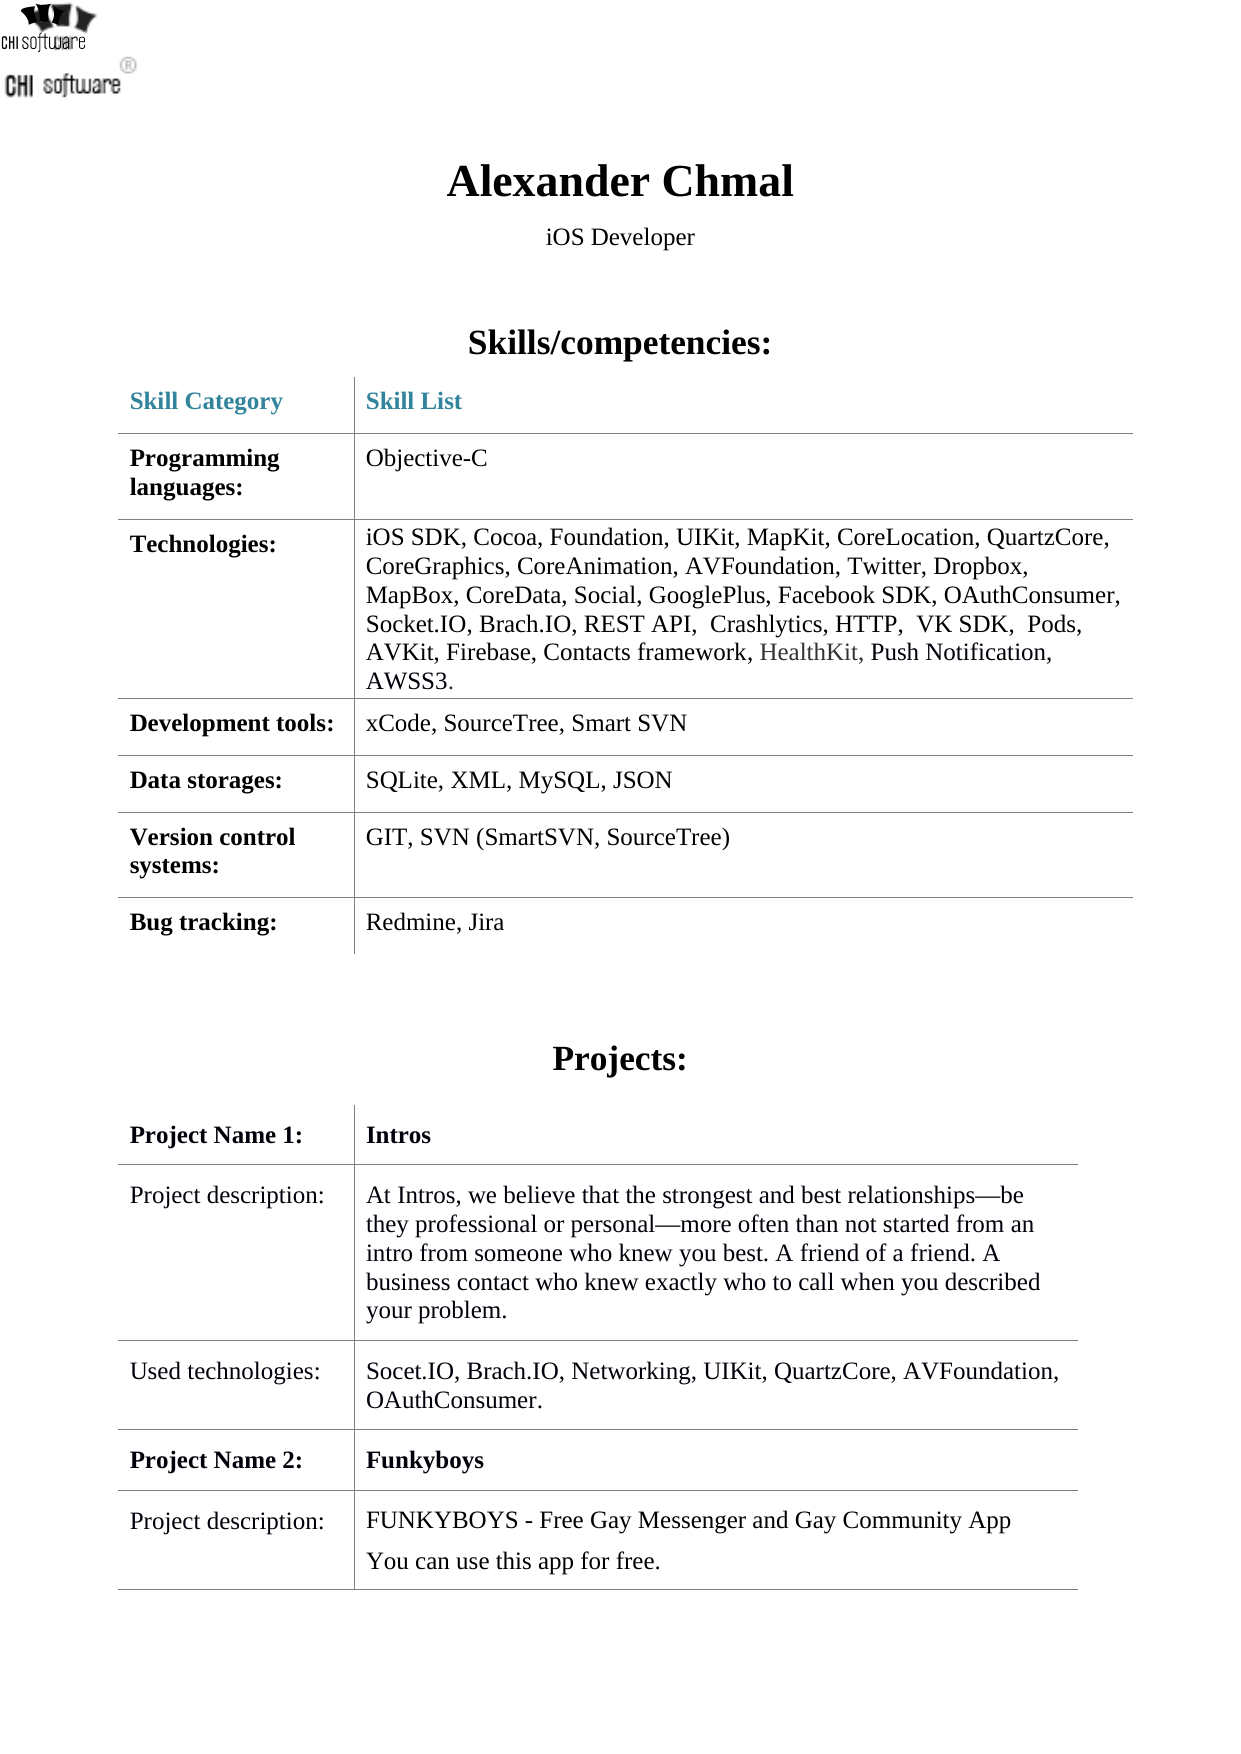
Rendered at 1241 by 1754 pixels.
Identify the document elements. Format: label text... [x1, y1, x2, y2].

table_cell Project Name 2: [118, 1430, 354, 1490]
table_cell At Intros, we believe that the strongest and best relationships—be they professional or personal—more often than not started from an intro from someone who knew you best. A friend of a friend. A business contact who knew exactly who to call when you described your problem. [355, 1165, 1078, 1340]
table_cell Used technologies: [118, 1341, 354, 1429]
table_header Project Name 1: [118, 1105, 354, 1164]
table_cell Data storages: [118, 756, 354, 812]
table_cell Version control systems: [118, 813, 354, 897]
text Projects: [118, 1037, 1122, 1078]
table_cell Redmine, Jira [355, 898, 1132, 954]
table_cell FUNKYBOYS - Free Gay Messenger and Gay Community App You can use this app for free. [355, 1491, 1078, 1589]
table_cell GIT, SVN (SmartSVN, SourceTree) [355, 813, 1132, 897]
table_cell Funkyboys [355, 1430, 1078, 1490]
text Alexander Chmal [118, 154, 1122, 207]
table_cell Project description: [118, 1491, 354, 1589]
text Skills/competencies: [118, 321, 1122, 362]
table_cell Objective-C [355, 434, 1132, 518]
table_cell Socet.IO, Brach.IO, Networking, UIKit, QuartzCore, AVFoundation, OAuthConsumer. [355, 1341, 1078, 1429]
table_cell Project description: [118, 1165, 354, 1340]
table_cell iOS SDK, Cocoa, Foundation, UIKit, MapKit, CoreLocation, QuartzCore, CoreGraphics, CoreAnimation, AVFoundation, Twitter, Dropbox, MapBox, CoreData, Social, GooglePlus, Facebook SDK, OAuthConsumer, Socket.IO, Brach.IO, REST API, Crashlytics, HTTP, VK SDK, Pods, AVKit, Firebase, Contacts framework, HealthKit, Push Notification, AWSS3. [355, 520, 1132, 698]
table_header Skill Category [118, 377, 354, 433]
table_cell xCode, SourceTree, Smart SVN [355, 699, 1132, 755]
table_cell Bug tracking: [118, 898, 354, 954]
picture [0, 0, 144, 102]
table_cell Programming languages: [118, 434, 354, 518]
text iOS Developer [118, 222, 1122, 250]
table_cell Development tools: [118, 699, 354, 755]
table_header Intros [355, 1105, 1078, 1164]
table_header Skill List [355, 377, 1132, 433]
table_cell SQLite, XML, MySQL, JSON [355, 756, 1132, 812]
table_cell Technologies: [118, 520, 354, 698]
